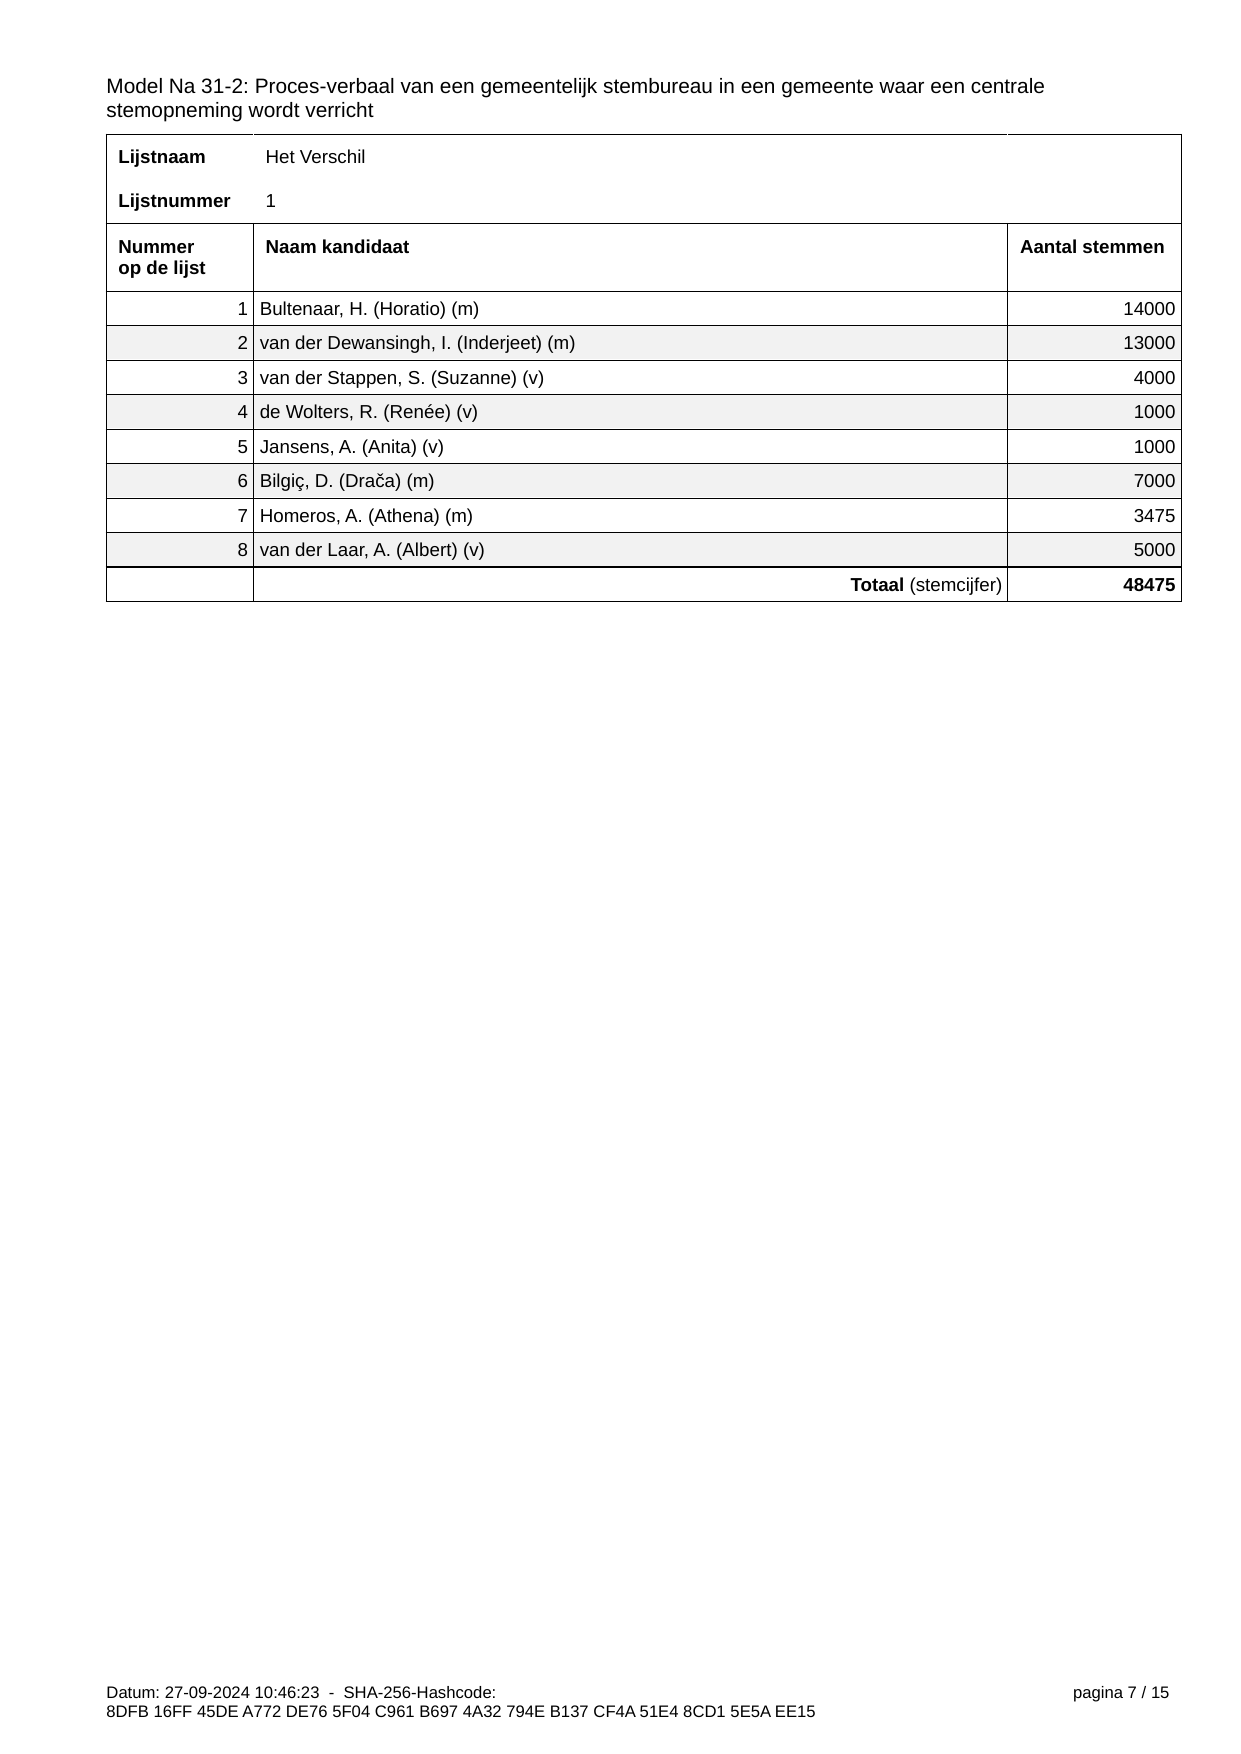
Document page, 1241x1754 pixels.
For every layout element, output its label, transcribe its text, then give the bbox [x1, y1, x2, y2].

table_cell Homeros, A. (Athena) (m) [254, 499, 1007, 532]
table_cell 1000 [1008, 395, 1181, 428]
table_cell Jansens, A. (Anita) (v) [254, 430, 1007, 463]
table_cell Bultenaar, H. (Horatio) (m) [254, 292, 1007, 325]
table_cell 48475 [1008, 568, 1181, 601]
table_cell Totaal (stemcijfer) [254, 568, 1007, 601]
table_cell 4 [107, 395, 253, 428]
table_cell 7 [107, 499, 253, 532]
table_header Het Verschil 1 [254, 135, 1007, 223]
table_cell Bilgiç, D. (Drača) (m) [254, 464, 1007, 497]
table_cell Naam kandidaat [254, 224, 1007, 291]
table_cell 5000 [1008, 533, 1181, 566]
table_cell de Wolters, R. (Renée) (v) [254, 395, 1007, 428]
table_header Lijstnaam Lijstnummer [107, 135, 253, 223]
table_cell 4000 [1008, 361, 1181, 394]
table_cell Aantal stemmen [1008, 224, 1181, 291]
table_cell 7000 [1008, 464, 1181, 497]
table_cell 3 [107, 361, 253, 394]
table_cell van der Laar, A. (Albert) (v) [254, 533, 1007, 566]
table_cell 6 [107, 464, 253, 497]
table_cell 8 [107, 533, 253, 566]
table_header [1008, 135, 1181, 223]
table_cell 14000 [1008, 292, 1181, 325]
table_cell van der Stappen, S. (Suzanne) (v) [254, 361, 1007, 394]
table_cell 5 [107, 430, 253, 463]
table_cell van der Dewansingh, I. (Inderjeet) (m) [254, 326, 1007, 359]
table_cell Nummer op de lijst [107, 224, 253, 291]
table_cell [107, 568, 253, 601]
table_cell 1000 [1008, 430, 1181, 463]
table_cell 13000 [1008, 326, 1181, 359]
table_cell 2 [107, 326, 253, 359]
table_cell 3475 [1008, 499, 1181, 532]
table_cell 1 [107, 292, 253, 325]
